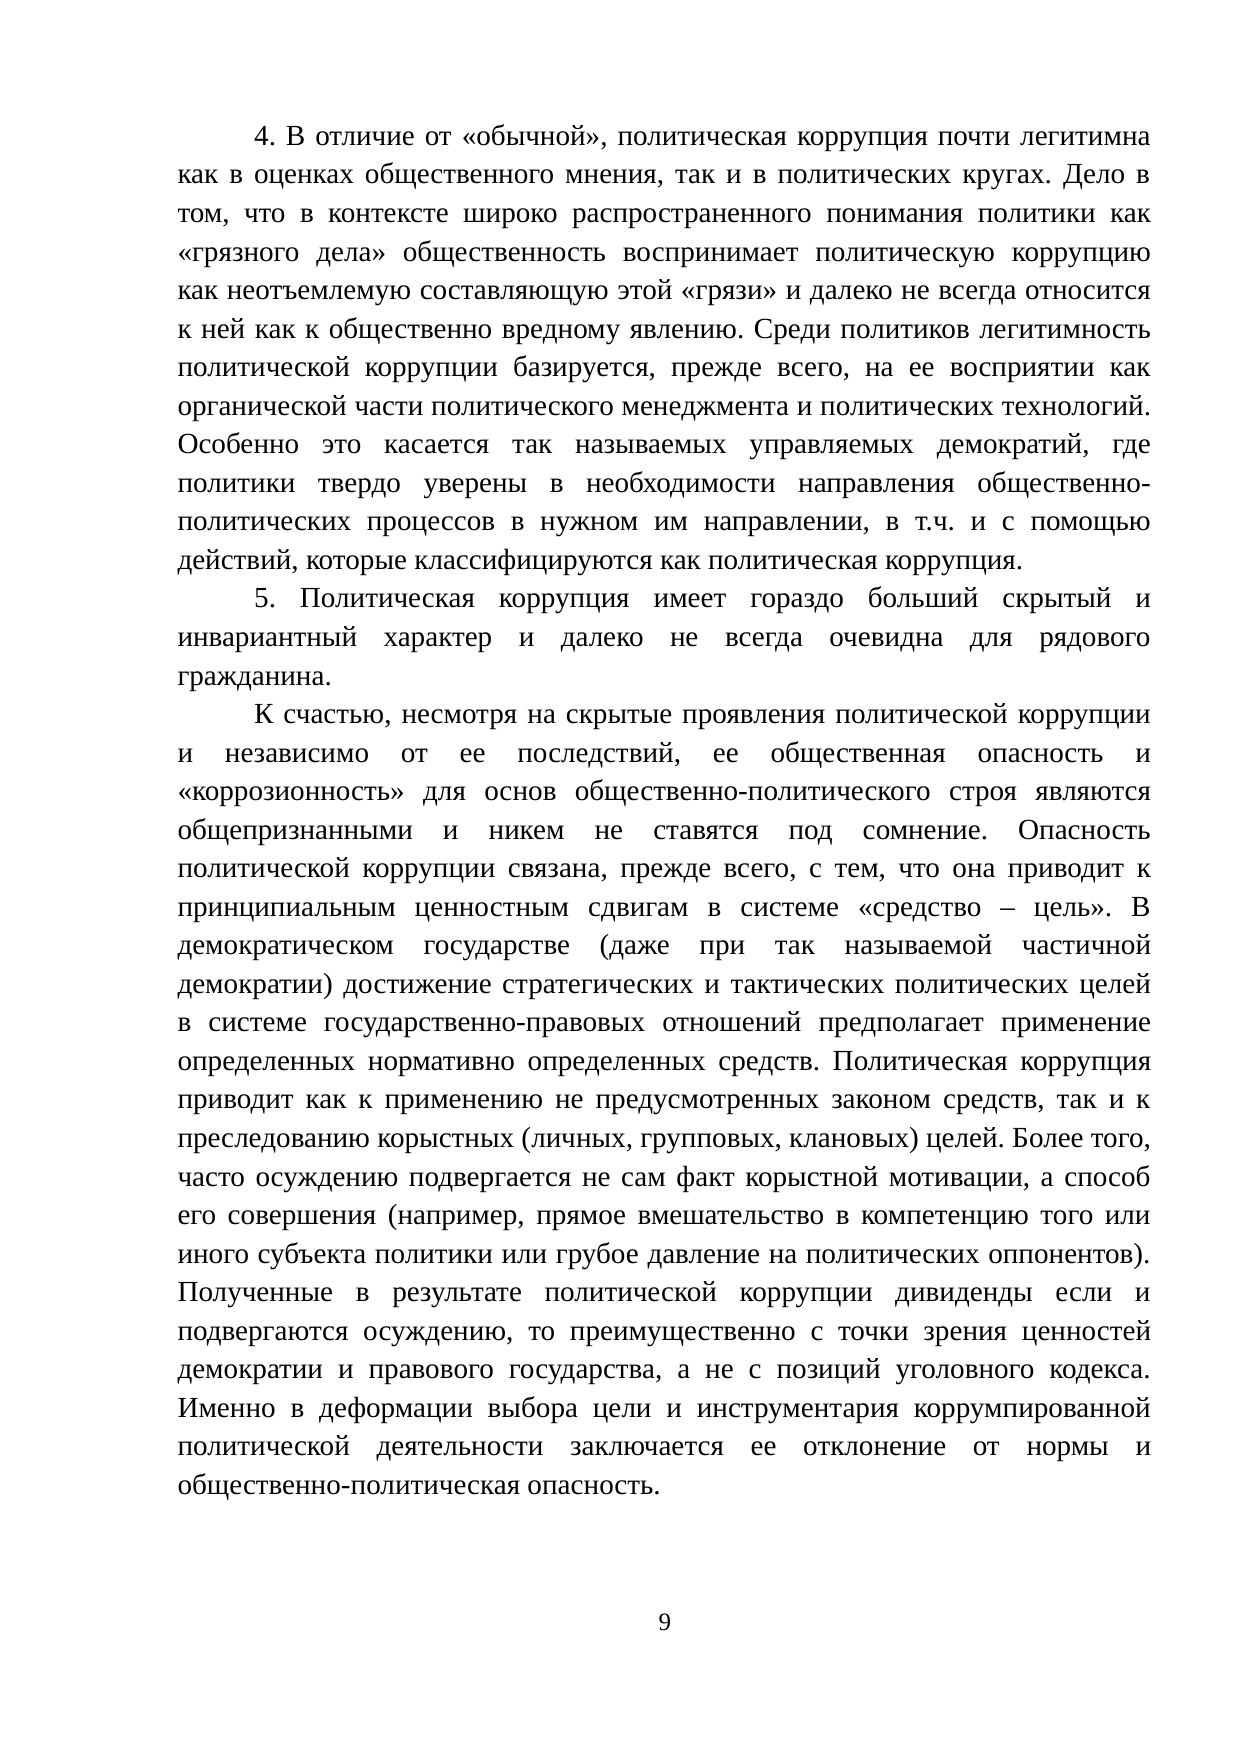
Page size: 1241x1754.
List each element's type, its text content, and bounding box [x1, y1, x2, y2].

text 5. Политическая коррупция имеет гораздо больший скрытый и инвариантный характер и далеко не всегда очевидна для рядового гражданина. [177, 581, 1152, 691]
text К счастью, несмотря на скрытые проявления политической коррупции и независимо от ее последствий, ее общественная опасность и «коррозионность» для основ общественно-политического строя являются общепризнанными и никем не ставятся под сомнение. Опасность политической коррупции связана, прежде всего, с тем, что она приводит к принципиальным ценностным сдвигам в системе «средство – цель». В демократическом государстве (даже при так называемой частичной демократии) достижение стратегических и тактических политических целей в системе государственно-правовых отношений предполагает применение определенных нормативно определенных средств. Политическая коррупция приводит как к применению не предусмотренных законом средств, так и к преследованию корыстных (личных, групповых, клановых) целей. Более того, часто осуждению подвергается не сам факт корыстной мотивации, а способ его совершения (например, прямое вмешательство в компетенцию того или иного субъекта политики или грубое давление на политических оппонентов). Полученные в результате политической коррупции дивиденды если и подвергаются осуждению, то преимущественно с точки зрения ценностей демократии и правового государства, а не с позиций уголовного кодекса. Именно в деформации выбора цели и инструментария коррумпированной политической деятельности заключается ее отклонение от нормы и общественно-политическая опасность. [177, 696, 1152, 1501]
text 4. В отличие от «обычной», политическая коррупция почти легитимна как в оценках общественного мнения, так и в политических кругах. Дело в том, что в контексте широко распространенного понимания политики как «грязного дела» общественность воспринимает политическую коррупцию как неотъемлемую составляющую этой «грязи» и далеко не всегда относится к ней как к общественно вредному явлению. Среди политиков легитимность политической коррупции базируется, прежде всего, на ее восприятии как органической части политического менеджмента и политических технологий. Особенно это касается так называемых управляемых демократий, где политики твердо уверены в необходимости направления общественно-политических процессов в нужном им направлении, в т.ч. и с помощью действий, которые классифицируются как политическая коррупция. [177, 118, 1152, 576]
